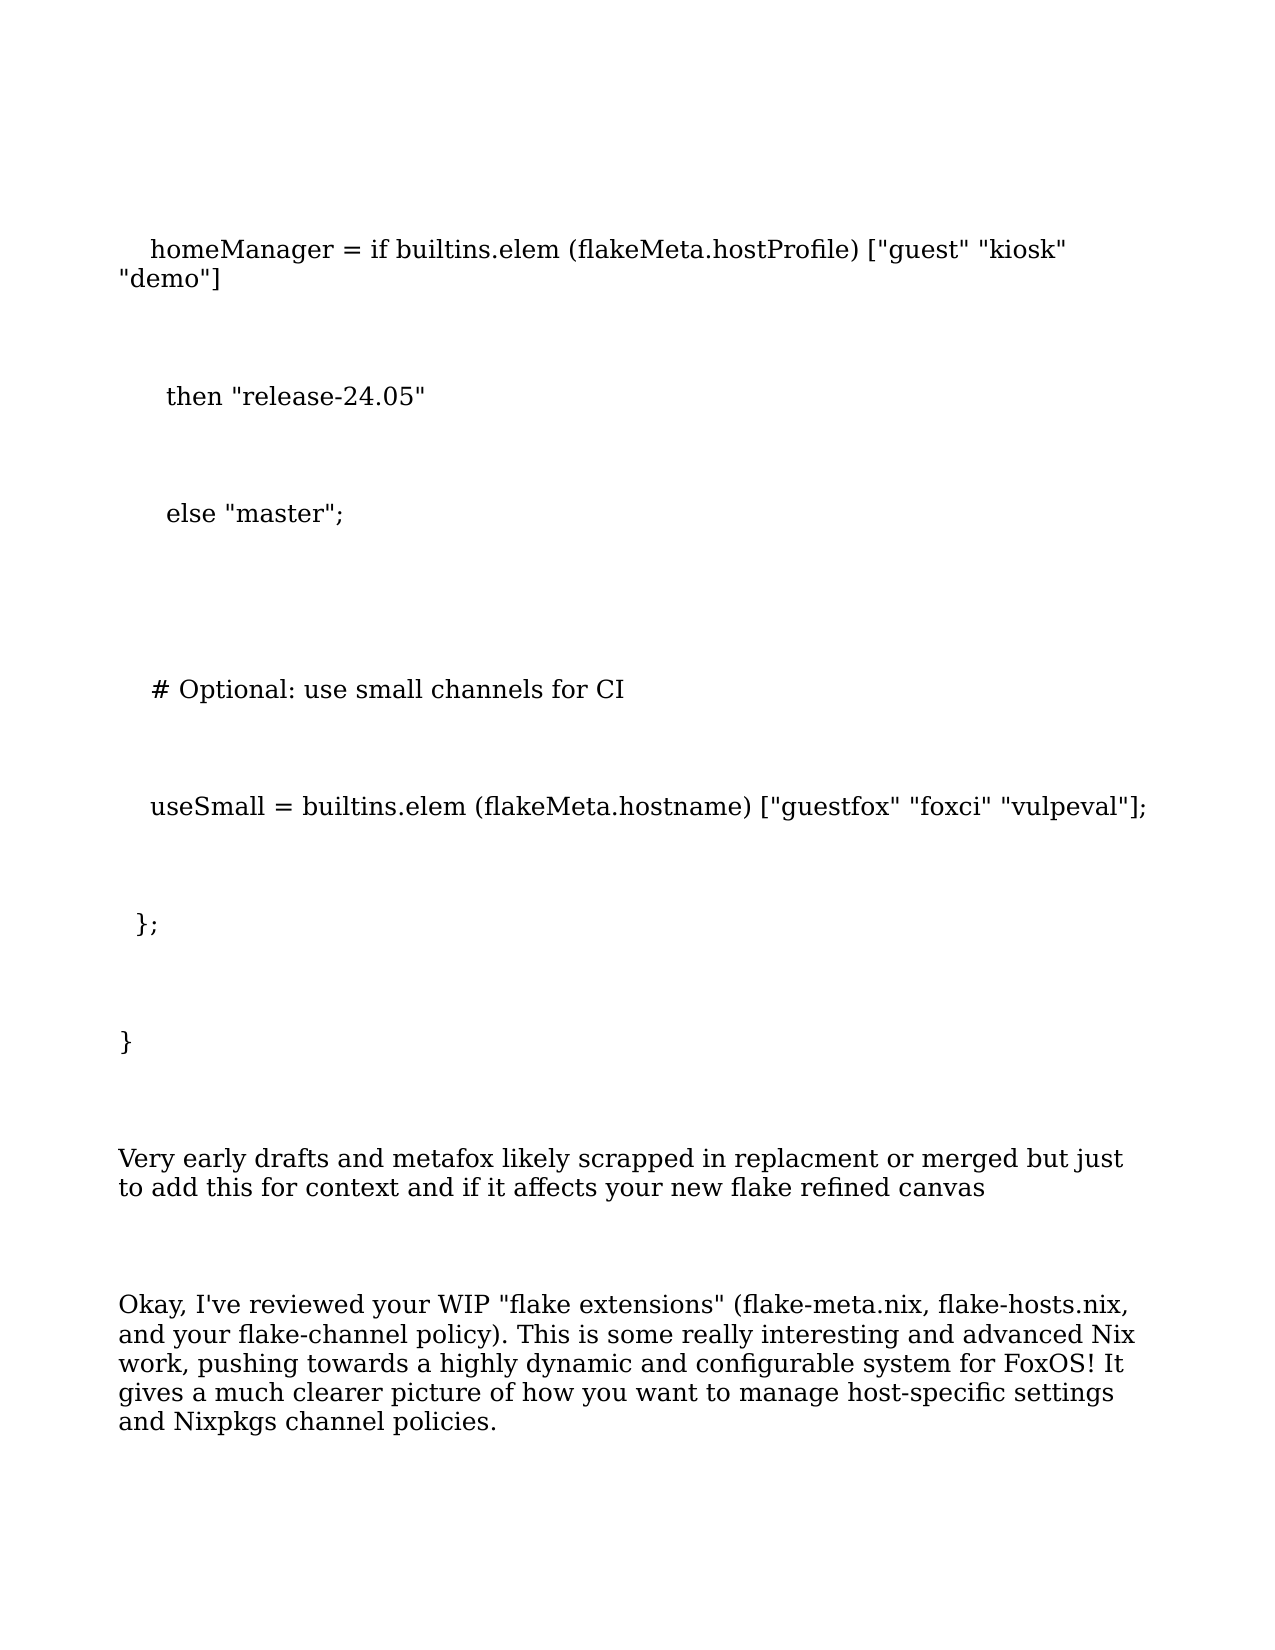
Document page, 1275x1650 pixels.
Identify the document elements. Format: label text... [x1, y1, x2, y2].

text Okay, I've reviewed your WIP "flake extensions" (flake-meta.nix, flake-hosts.nix, and your flake-channel policy). This is some really interesting and advanced Nix work, pushing towards a highly dynamic and configurable system for FoxOS! It gives a much clearer picture of how you want to manage host-specific settings and Nixpkgs channel policies. [118, 1291, 1157, 1437]
text homeManager = if builtins.elem (flakeMeta.hostProfile) ["guest" "kiosk" "demo"] [118, 235, 1157, 294]
text else "master"; [118, 499, 1157, 528]
text then "release-24.05" [118, 382, 1157, 411]
text useSmall = builtins.elem (flakeMeta.hostname) ["guestfox" "foxci" "vulpeval"]; [118, 792, 1157, 822]
text # Optional: use small channels for CI [118, 675, 1157, 704]
text Very early drafts and metafox likely scrapped in replacment or merged but just to add this for context and if it affects your new flake refined canvas [118, 1144, 1157, 1203]
text } [118, 1027, 1157, 1056]
text }; [118, 910, 1157, 939]
